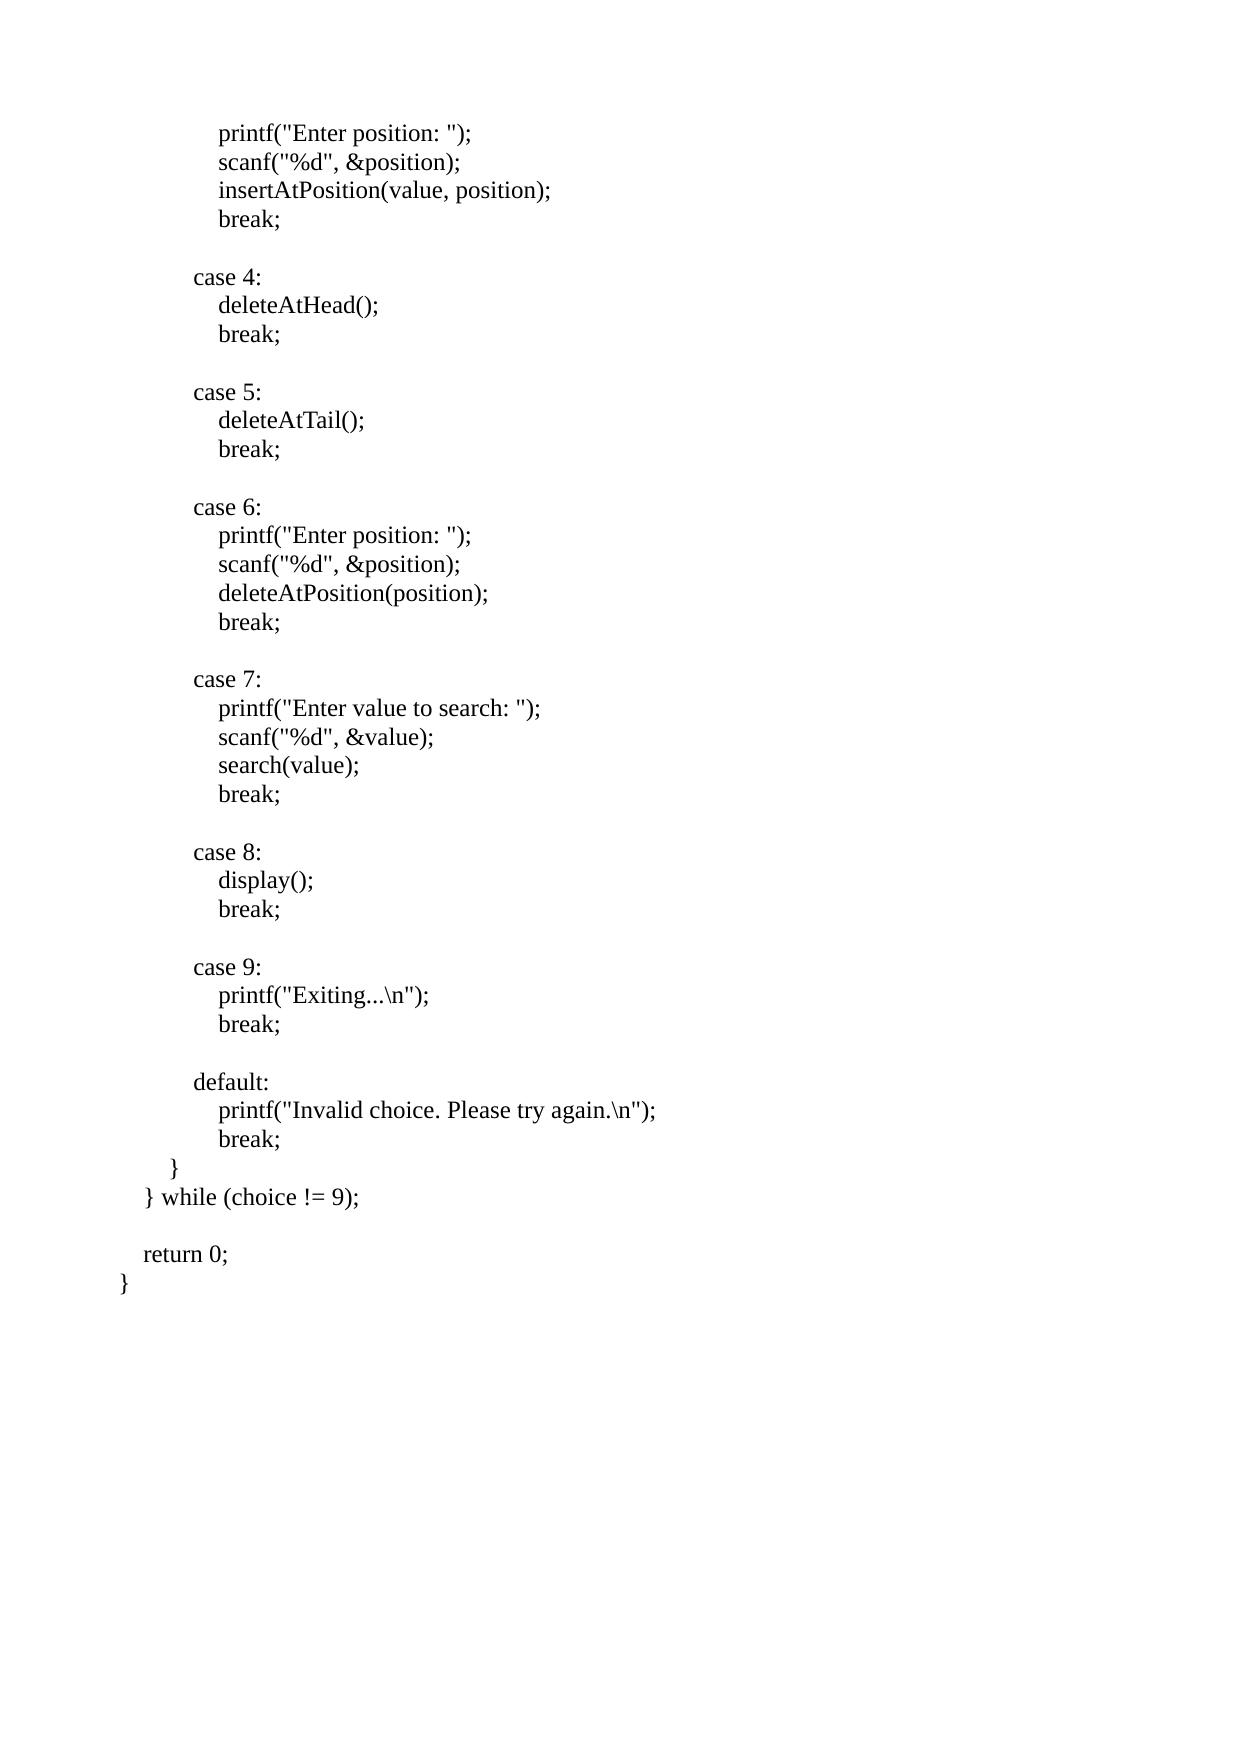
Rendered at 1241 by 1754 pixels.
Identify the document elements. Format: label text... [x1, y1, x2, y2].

text scanf("%d", &position); [118, 147, 1122, 176]
text break; [118, 204, 1122, 233]
text break; [118, 607, 1122, 636]
text insertAtPosition(value, position); [118, 176, 1122, 204]
text case 5: [118, 377, 1122, 406]
text case 6: [118, 492, 1122, 521]
text default: [118, 1067, 1122, 1096]
text deleteAtTail(); [118, 406, 1122, 434]
text scanf("%d", &value); [118, 722, 1122, 751]
text case 9: [118, 952, 1122, 981]
text break; [118, 319, 1122, 348]
text printf("Exiting...\n"); [118, 981, 1122, 1009]
text break; [118, 1009, 1122, 1038]
text deleteAtPosition(position); [118, 578, 1122, 607]
text break; [118, 434, 1122, 463]
text case 8: [118, 837, 1122, 866]
text } [118, 1153, 1122, 1182]
text printf("Enter position: "); [118, 521, 1122, 549]
text printf("Enter position: "); [118, 118, 1122, 147]
text } while (choice != 9); [118, 1182, 1122, 1211]
text case 7: [118, 664, 1122, 693]
text printf("Invalid choice. Please try again.\n"); [118, 1096, 1122, 1124]
text search(value); [118, 751, 1122, 779]
text printf("Enter value to search: "); [118, 693, 1122, 722]
text return 0; [118, 1239, 1122, 1268]
text deleteAtHead(); [118, 291, 1122, 319]
text case 4: [118, 262, 1122, 291]
text break; [118, 779, 1122, 808]
text break; [118, 894, 1122, 923]
text } [118, 1268, 1122, 1297]
text break; [118, 1124, 1122, 1153]
text scanf("%d", &position); [118, 549, 1122, 578]
text display(); [118, 866, 1122, 894]
